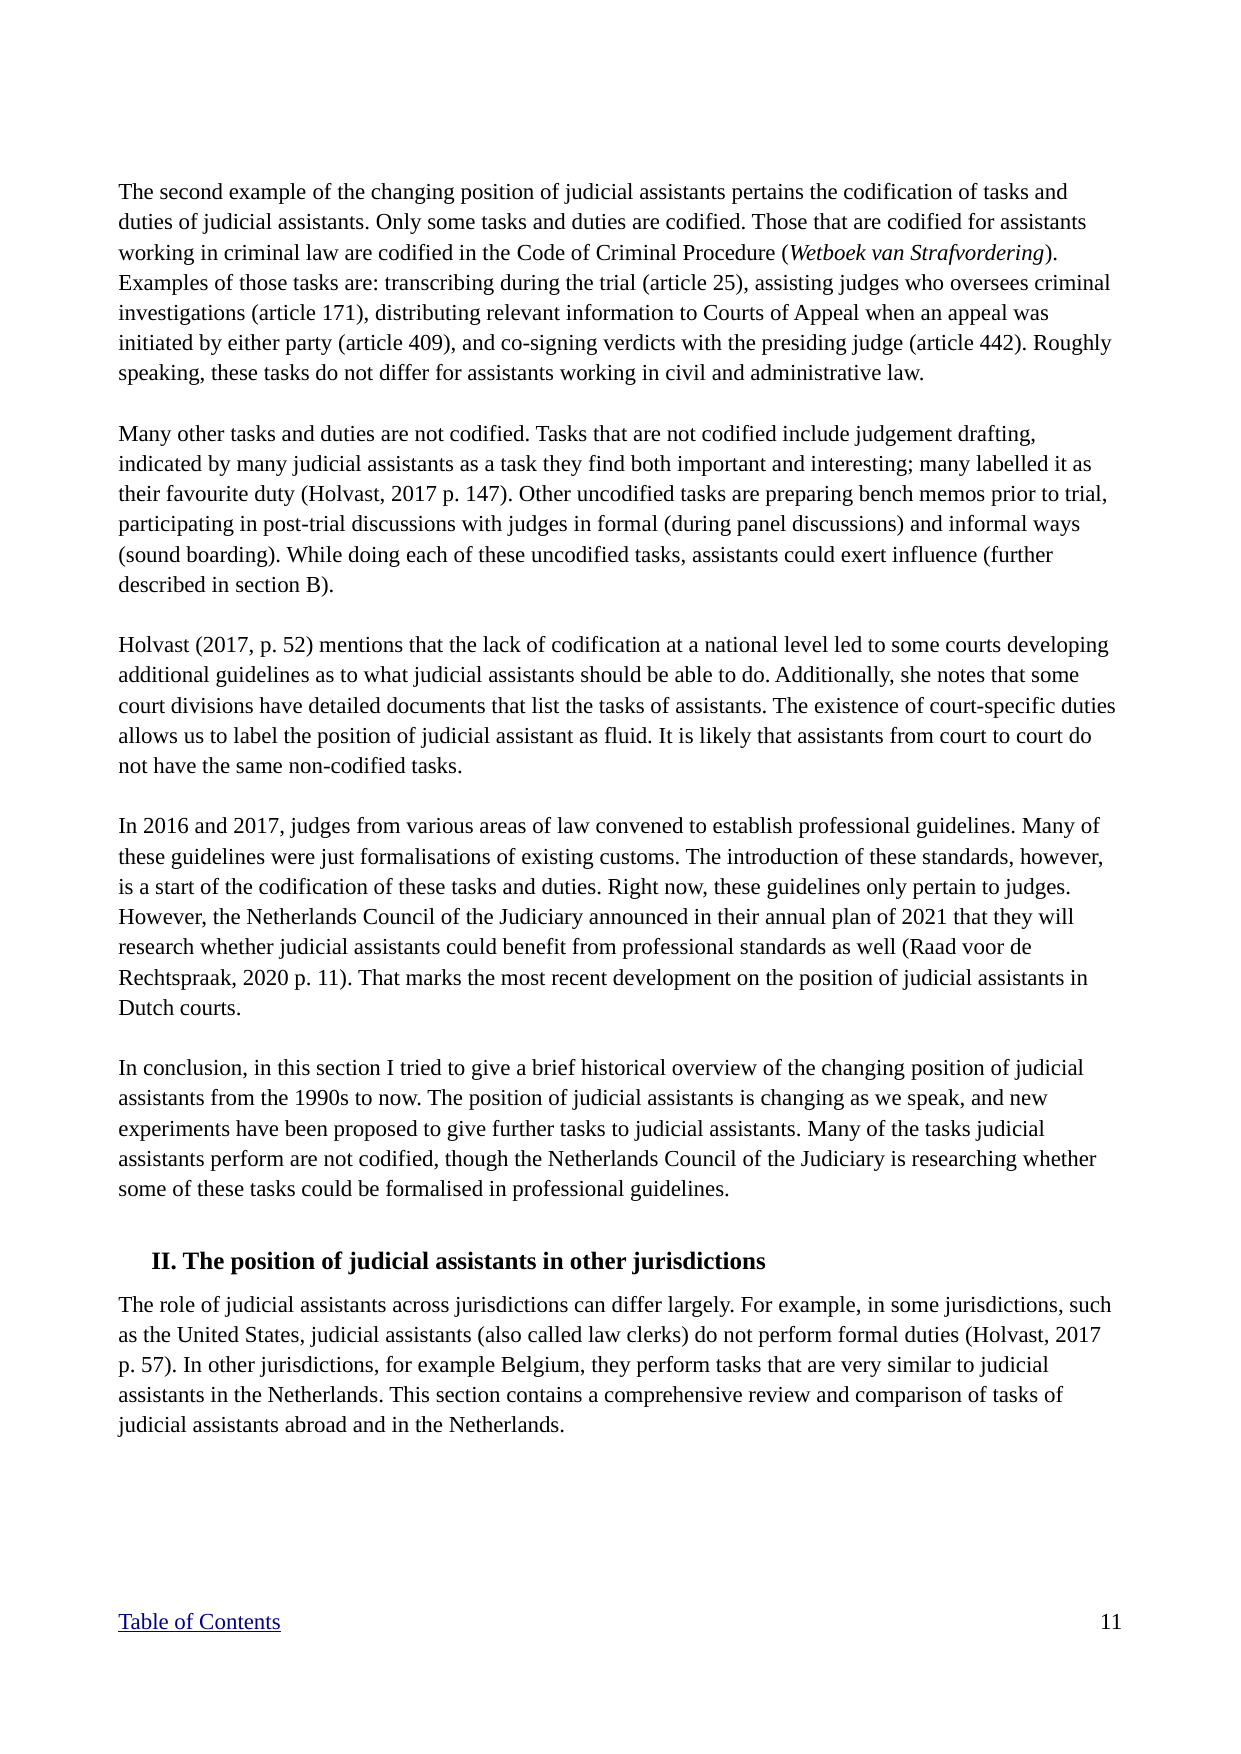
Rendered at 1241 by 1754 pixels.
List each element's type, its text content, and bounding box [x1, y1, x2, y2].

text The second example of the changing position of judicial assistants pertains the codification of tasks and duties of judicial assistants. Only some tasks and duties are codified. Those that are codified for assistants working in criminal law are codified in the Code of Criminal Procedure (Wetboek van Strafvordering). Examples of those tasks are: transcribing during the trial (article 25), assisting judges who oversees criminal investigations (article 171), distributing relevant information to Courts of Appeal when an appeal was initiated by either party (article 409), and co-signing verdicts with the presiding judge (article 442). Roughly speaking, these tasks do not differ for assistants working in civil and administrative law. [118, 178, 1122, 386]
text Many other tasks and duties are not codified. Tasks that are not codified include judgement drafting, indicated by many judicial assistants as a task they find both important and interesting; many labelled it as their favourite duty (Holvast, 2017 p. 147). Other uncodified tasks are preparing bench memos prior to trial, participating in post-trial discussions with judges in formal (during panel discussions) and informal ways (sound boarding). While doing each of these uncodified tasks, assistants could exert influence (further described in section B). [118, 420, 1122, 597]
text In conclusion, in this section I tried to give a brief historical overview of the changing position of judicial assistants from the 1990s to now. The position of judicial assistants is changing as we speak, and new experiments have been proposed to give further tasks to judicial assistants. Many of the tasks judicial assistants perform are not codified, though the Netherlands Council of the Judiciary is researching whether some of these tasks could be formalised in professional guidelines. [118, 1054, 1122, 1201]
text Holvast (2017, p. 52) mentions that the lack of codification at a national level led to some courts developing additional guidelines as to what judicial assistants should be able to do. Additionally, she notes that some court divisions have detailed documents that list the tasks of assistants. The existence of court-specific duties allows us to label the position of judicial assistant as fluid. It is likely that assistants from court to court do not have the same non-codified tasks. [118, 631, 1122, 778]
text In 2016 and 2017, judges from various areas of law convened to establish professional guidelines. Many of these guidelines were just formalisations of existing customs. The introduction of these standards, however, is a start of the codification of these tasks and duties. Right now, these guidelines only pertain to judges. However, the Netherlands Council of the Judiciary announced in their annual plan of 2021 that they will research whether judicial assistants could benefit from professional standards as well (Raad voor de Rechtspraak, 2020 p. 11). That marks the most recent development on the position of judicial assistants in Dutch courts. [118, 812, 1122, 1020]
subtitle II. The position of judicial assistants in other jurisdictions [151, 1246, 1122, 1274]
text The role of judicial assistants across jurisdictions can differ largely. For example, in some jurisdictions, such as the United States, judicial assistants (also called law clerks) do not perform formal duties (Holvast, 2017 p. 57). In other jurisdictions, for example Belgium, they perform tasks that are very similar to judicial assistants in the Netherlands. This section contains a comprehensive review and comparison of tasks of judicial assistants abroad and in the Netherlands. [118, 1291, 1122, 1438]
